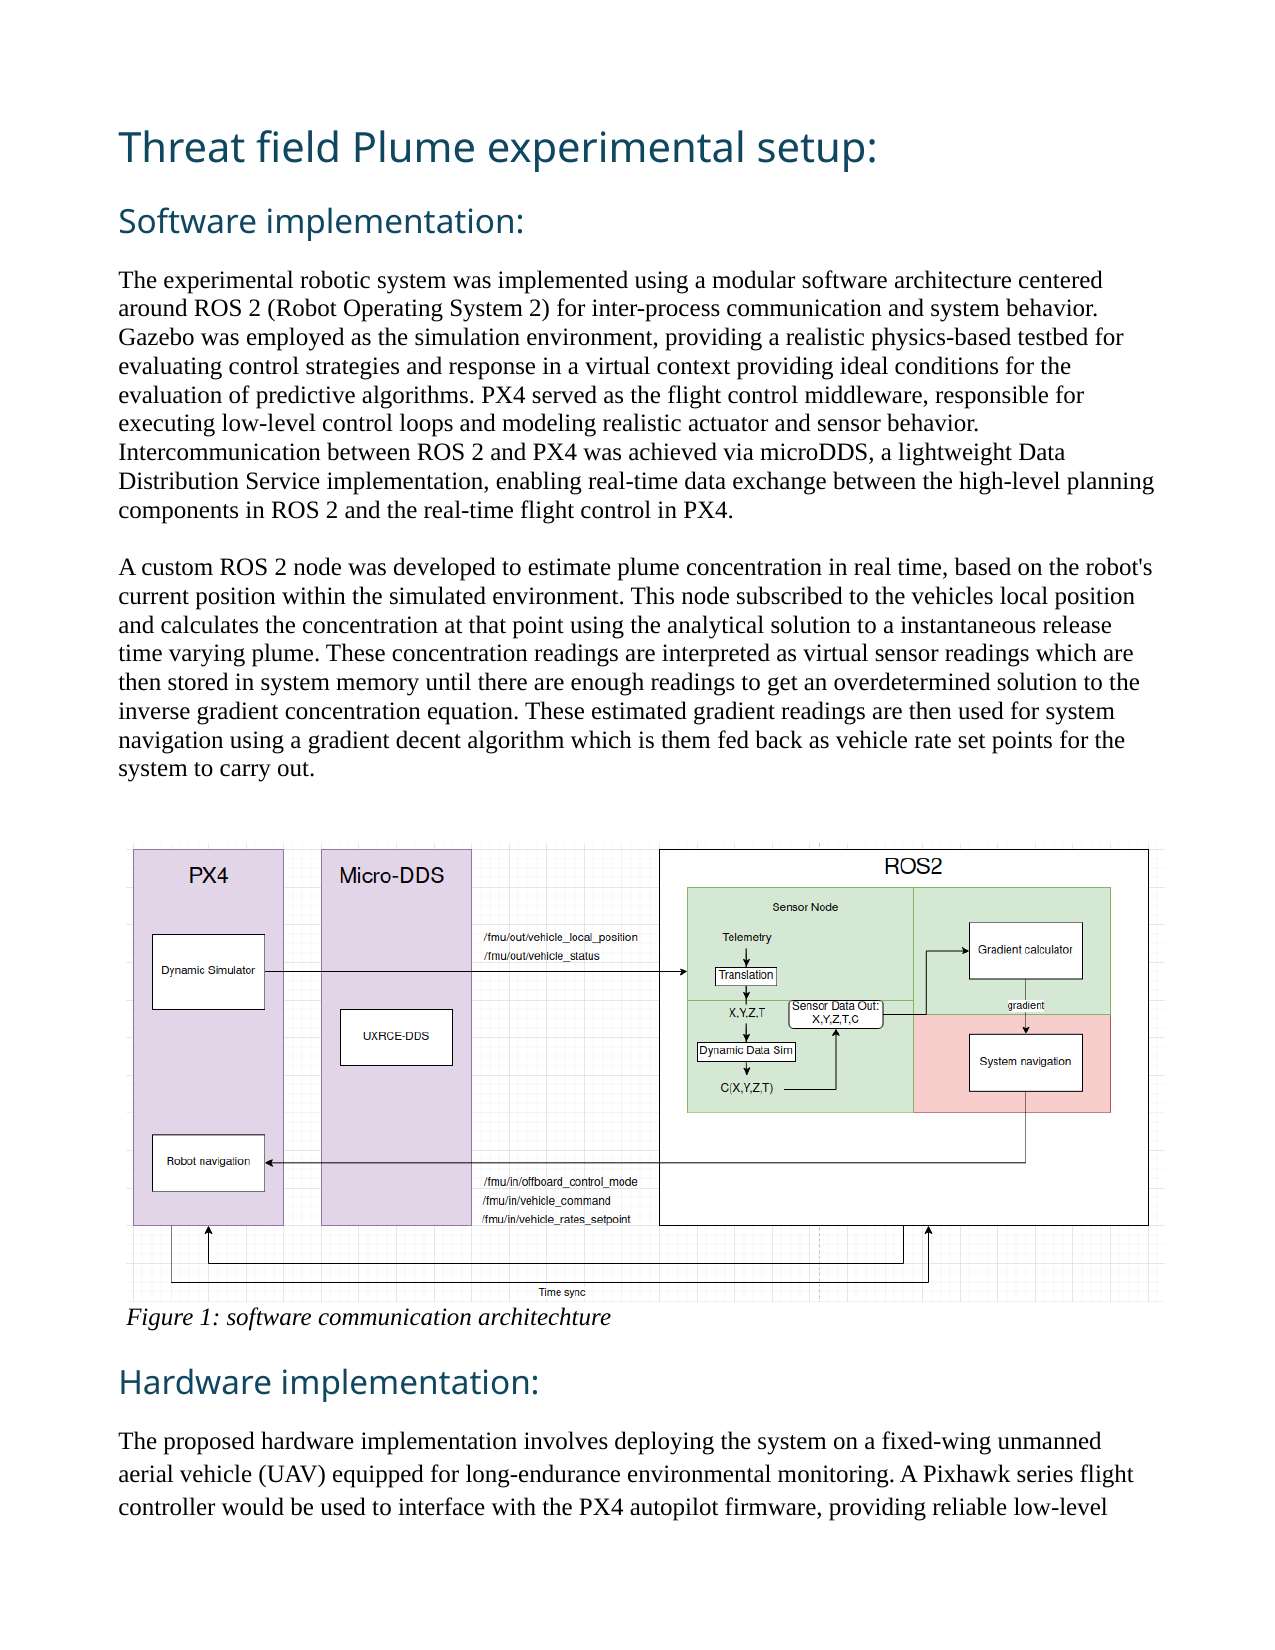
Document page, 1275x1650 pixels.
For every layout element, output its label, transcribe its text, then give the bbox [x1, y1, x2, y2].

text Hardware implementation: [118, 1359, 1157, 1404]
text The proposed hardware implementation involves deploying the system on a fixed-wing unmanned aerial vehicle (UAV) equipped for long-endurance environmental monitoring. A Pixhawk series flight controller would be used to interface with the PX4 autopilot firmware, providing reliable low-level [118, 1426, 1157, 1521]
text The experimental robotic system was implemented using a modular software architecture centered around ROS 2 (Robot Operating System 2) for inter-process communication and system behavior. Gazebo was employed as the simulation environment, providing a realistic physics-based testbed for evaluating control strategies and response in a virtual context providing ideal conditions for the evaluation of predictive algorithms. PX4 served as the flight control middleware, responsible for executing low-level control loops and modeling realistic actuator and sensor behavior. Intercommunication between ROS 2 and PX4 was achieved via microDDS, a lightweight Data Distribution Service implementation, enabling real-time data exchange between the high-level planning components in ROS 2 and the real-time flight control in PX4. [118, 265, 1157, 523]
text A custom ROS 2 node was developed to estimate plume concentration in real time, based on the robot's current position within the simulated environment. This node subscribed to the vehicles local position and calculates the concentration at that point using the analytical solution to a instantaneous release time varying plume. These concentration readings are interpreted as virtual sensor readings which are then stored in system memory until there are enough readings to get an overdetermined solution to the inverse gradient concentration equation. These estimated gradient readings are then used for system navigation using a gradient decent algorithm which is them fed back as vehicle rate set points for the system to carry out. [118, 552, 1157, 782]
text Figure 1: software communication architechture [126, 1302, 1165, 1330]
text Software implementation: [118, 198, 1157, 243]
picture [126, 843, 1165, 1302]
text Threat field Plume experimental setup: [118, 118, 1157, 175]
